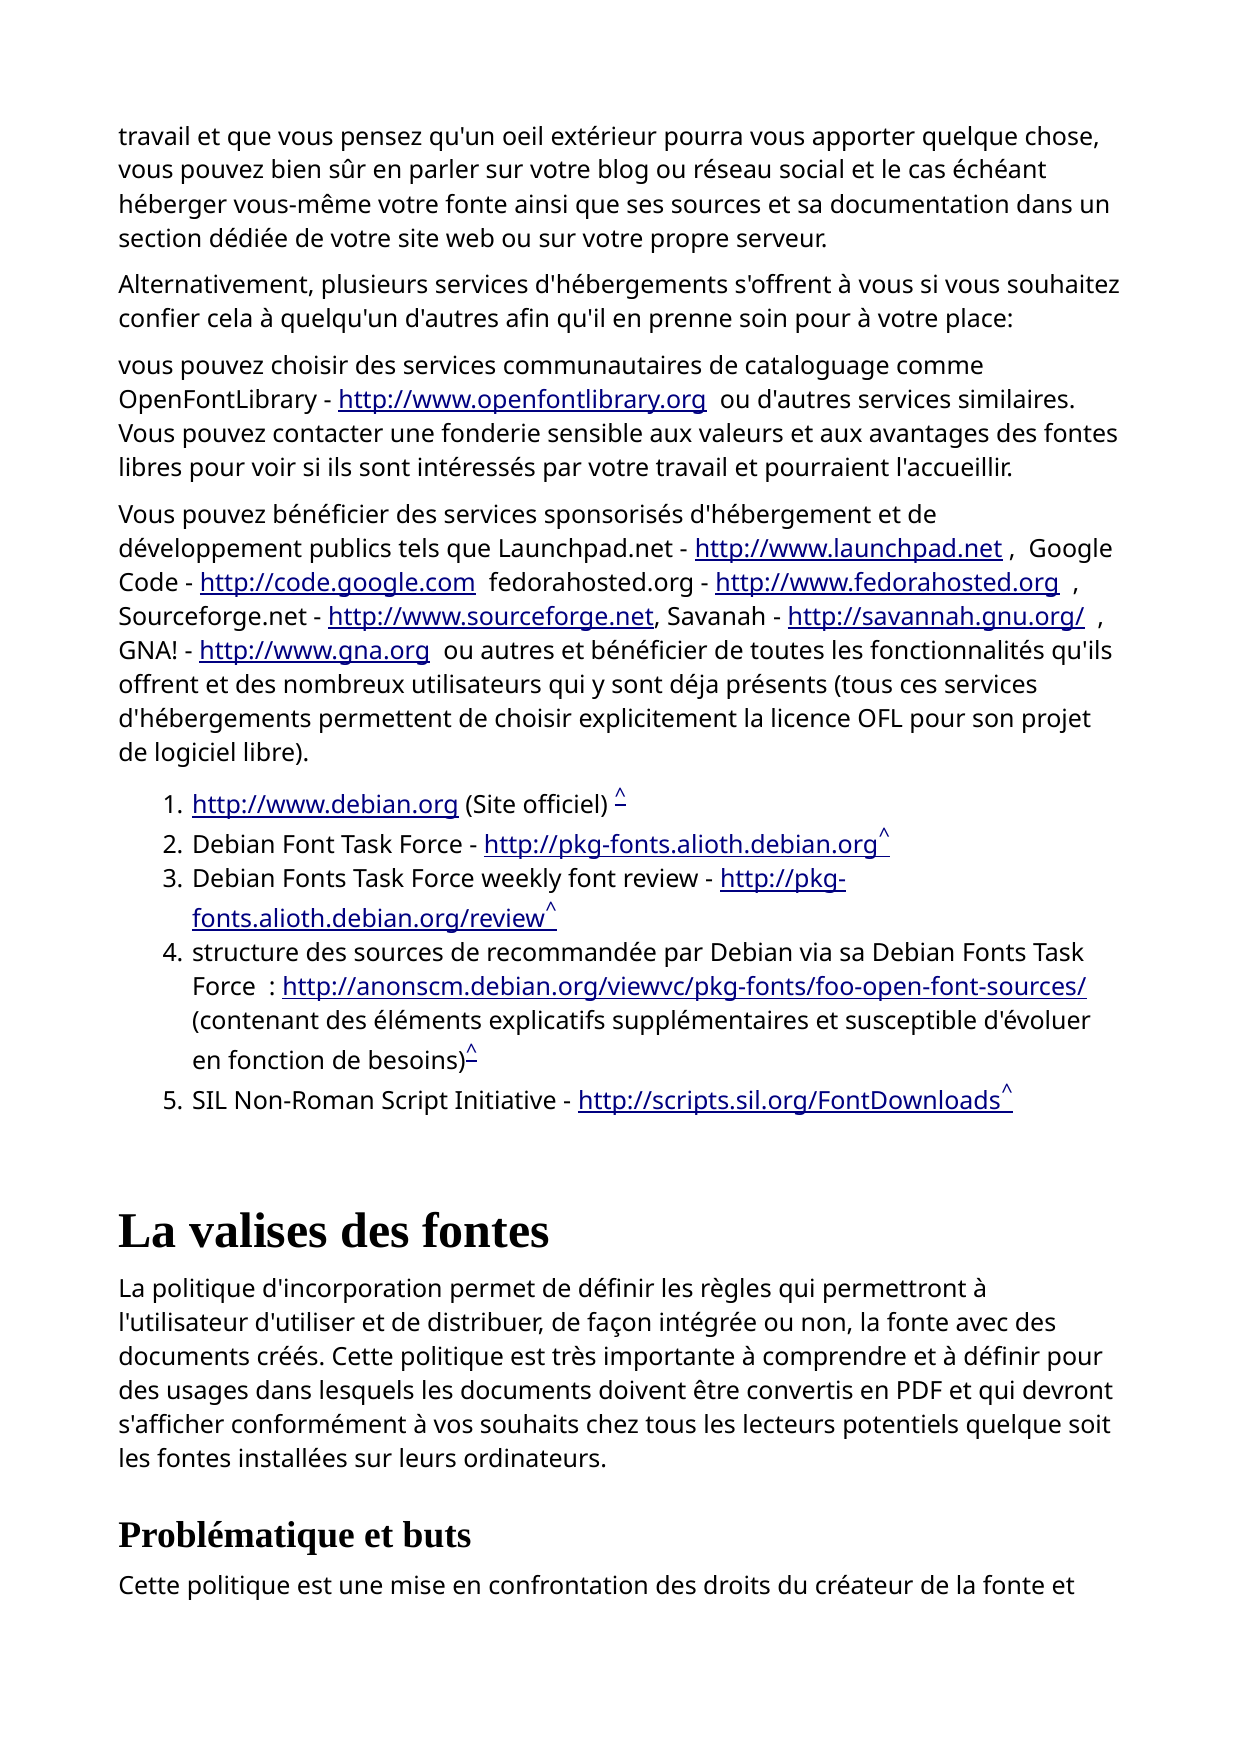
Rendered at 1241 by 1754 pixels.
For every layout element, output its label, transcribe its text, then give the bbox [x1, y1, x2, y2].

text Cette politique est une mise en confrontation des droits du créateur de la fonte et [118, 1568, 1122, 1602]
text La politique d'incorporation permet de définir les règles qui permettront à l'utilisateur d'utiliser et de distribuer, de façon intégrée ou non, la fonte avec des documents créés. Cette politique est très importante à comprendre et à définir pour des usages dans lesquels les documents doivent être convertis en PDF et qui devront s'afficher conformément à vos souhaits chez tous les lecteurs potentiels quelque soit les fontes installées sur leurs ordinateurs. [118, 1271, 1122, 1475]
subtitle La valises des fontes [118, 1201, 1122, 1258]
text Alternativement, plusieurs services d'hébergements s'offrent à vous si vous souhaitez confier cela à quelqu'un d'autres afin qu'il en prenne soin pour à votre place: [118, 267, 1122, 335]
list Debian Font Task Force - http://pkg-fonts.alioth.debian.org^ [162, 821, 1122, 861]
text travail et que vous pensez qu'un oeil extérieur pourra vous apporter quelque chose, vous pouvez bien sûr en parler sur votre blog ou réseau social et le cas échéant héberger vous-même votre fonte ainsi que ses sources et sa documentation dans un section dédiée de votre site web ou sur votre propre serveur. [118, 118, 1122, 254]
list SIL Non-Roman Script Initiative - http://scripts.sil.org/FontDownloads^ [162, 1077, 1122, 1116]
text vous pouvez choisir des services communautaires de cataloguage comme OpenFontLibrary - http://www.openfontlibrary.org ou d'autres services similaires. Vous pouvez contacter une fonderie sensible aux valeurs et aux avantages des fontes libres pour voir si ils sont intéressés par votre travail et pourraient l'accueillir. [118, 347, 1122, 484]
text Vous pouvez bénéficier des services sponsorisés d'hébergement et de développement publics tels que Launchpad.net - http://www.launchpad.net , Google Code - http://code.google.com fedorahosted.org - http://www.fedorahosted.org , Sourceforge.net - http://www.sourceforge.net, Savanah - http://savannah.gnu.org/ , GNA! - http://www.gna.org ou autres et bénéficier de toutes les fonctionnalités qu'ils offrent et des nombreux utilisateurs qui y sont déja présents (tous ces services d'hébergements permettent de choisir explicitement la licence OFL pour son projet de logiciel libre). [118, 496, 1122, 769]
subtitle Problématique et buts [118, 1512, 1122, 1556]
list Debian Fonts Task Force weekly font review - http://pkg-fonts.alioth.debian.org/review^ [162, 861, 1122, 935]
list http://www.debian.org (Site officiel) ^ [162, 781, 1122, 821]
list structure des sources de recommandée par Debian via sa Debian Fonts Task Force : http://anonscm.debian.org/viewvc/pkg-fonts/foo-open-font-sources/ (contenant des éléments explicatifs supplémentaires et susceptible d'évoluer en fonction de besoins)^ [162, 935, 1122, 1077]
